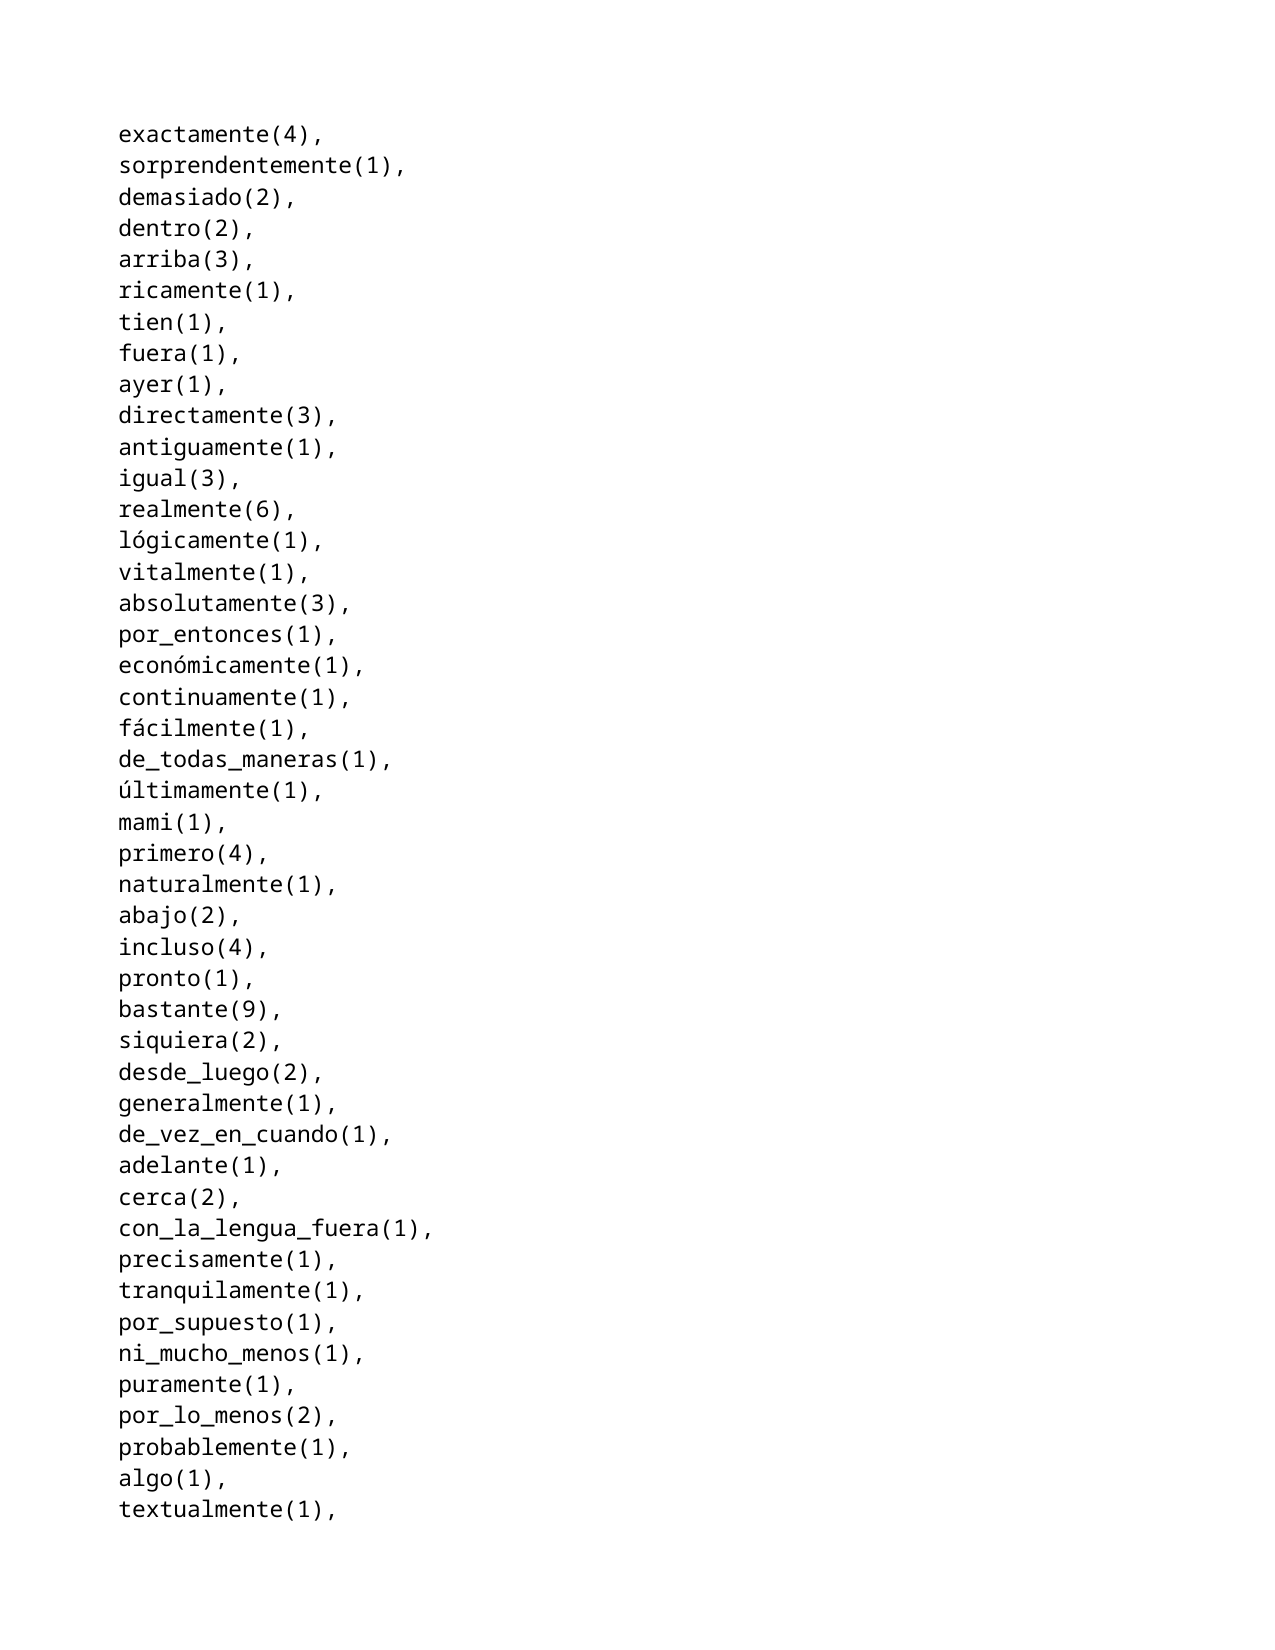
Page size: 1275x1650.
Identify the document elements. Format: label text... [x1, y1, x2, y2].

text continuamente(1), [118, 681, 1157, 712]
text generalmente(1), [118, 1087, 1157, 1118]
text dentro(2), [118, 212, 1157, 243]
text textualmente(1), [118, 1493, 1157, 1524]
text igual(3), [118, 462, 1157, 493]
text últimamente(1), [118, 774, 1157, 806]
text ayer(1), [118, 368, 1157, 399]
text puramente(1), [118, 1368, 1157, 1399]
text exactamente(4), [118, 118, 1157, 149]
text fácilmente(1), [118, 712, 1157, 743]
text por_entonces(1), [118, 618, 1157, 649]
text por_supuesto(1), [118, 1306, 1157, 1337]
text antiguamente(1), [118, 431, 1157, 462]
text con_la_lengua_fuera(1), [118, 1212, 1157, 1243]
text sorprendentemente(1), [118, 149, 1157, 181]
text realmente(6), [118, 493, 1157, 524]
text de_vez_en_cuando(1), [118, 1118, 1157, 1149]
text arriba(3), [118, 243, 1157, 274]
text pronto(1), [118, 962, 1157, 993]
text incluso(4), [118, 931, 1157, 962]
text primero(4), [118, 837, 1157, 868]
text de_todas_maneras(1), [118, 743, 1157, 774]
text adelante(1), [118, 1149, 1157, 1181]
text cerca(2), [118, 1181, 1157, 1212]
text por_lo_menos(2), [118, 1399, 1157, 1431]
text demasiado(2), [118, 181, 1157, 212]
text lógicamente(1), [118, 524, 1157, 556]
text económicamente(1), [118, 649, 1157, 681]
text abajo(2), [118, 899, 1157, 931]
text mami(1), [118, 806, 1157, 837]
text tien(1), [118, 306, 1157, 337]
text ni_mucho_menos(1), [118, 1337, 1157, 1368]
text tranquilamente(1), [118, 1274, 1157, 1306]
text directamente(3), [118, 399, 1157, 431]
text ricamente(1), [118, 274, 1157, 306]
text bastante(9), [118, 993, 1157, 1024]
text siquiera(2), [118, 1024, 1157, 1056]
text probablemente(1), [118, 1431, 1157, 1462]
text naturalmente(1), [118, 868, 1157, 899]
text fuera(1), [118, 337, 1157, 368]
text precisamente(1), [118, 1243, 1157, 1274]
text desde_luego(2), [118, 1056, 1157, 1087]
text vitalmente(1), [118, 556, 1157, 587]
text absolutamente(3), [118, 587, 1157, 618]
text algo(1), [118, 1462, 1157, 1493]
